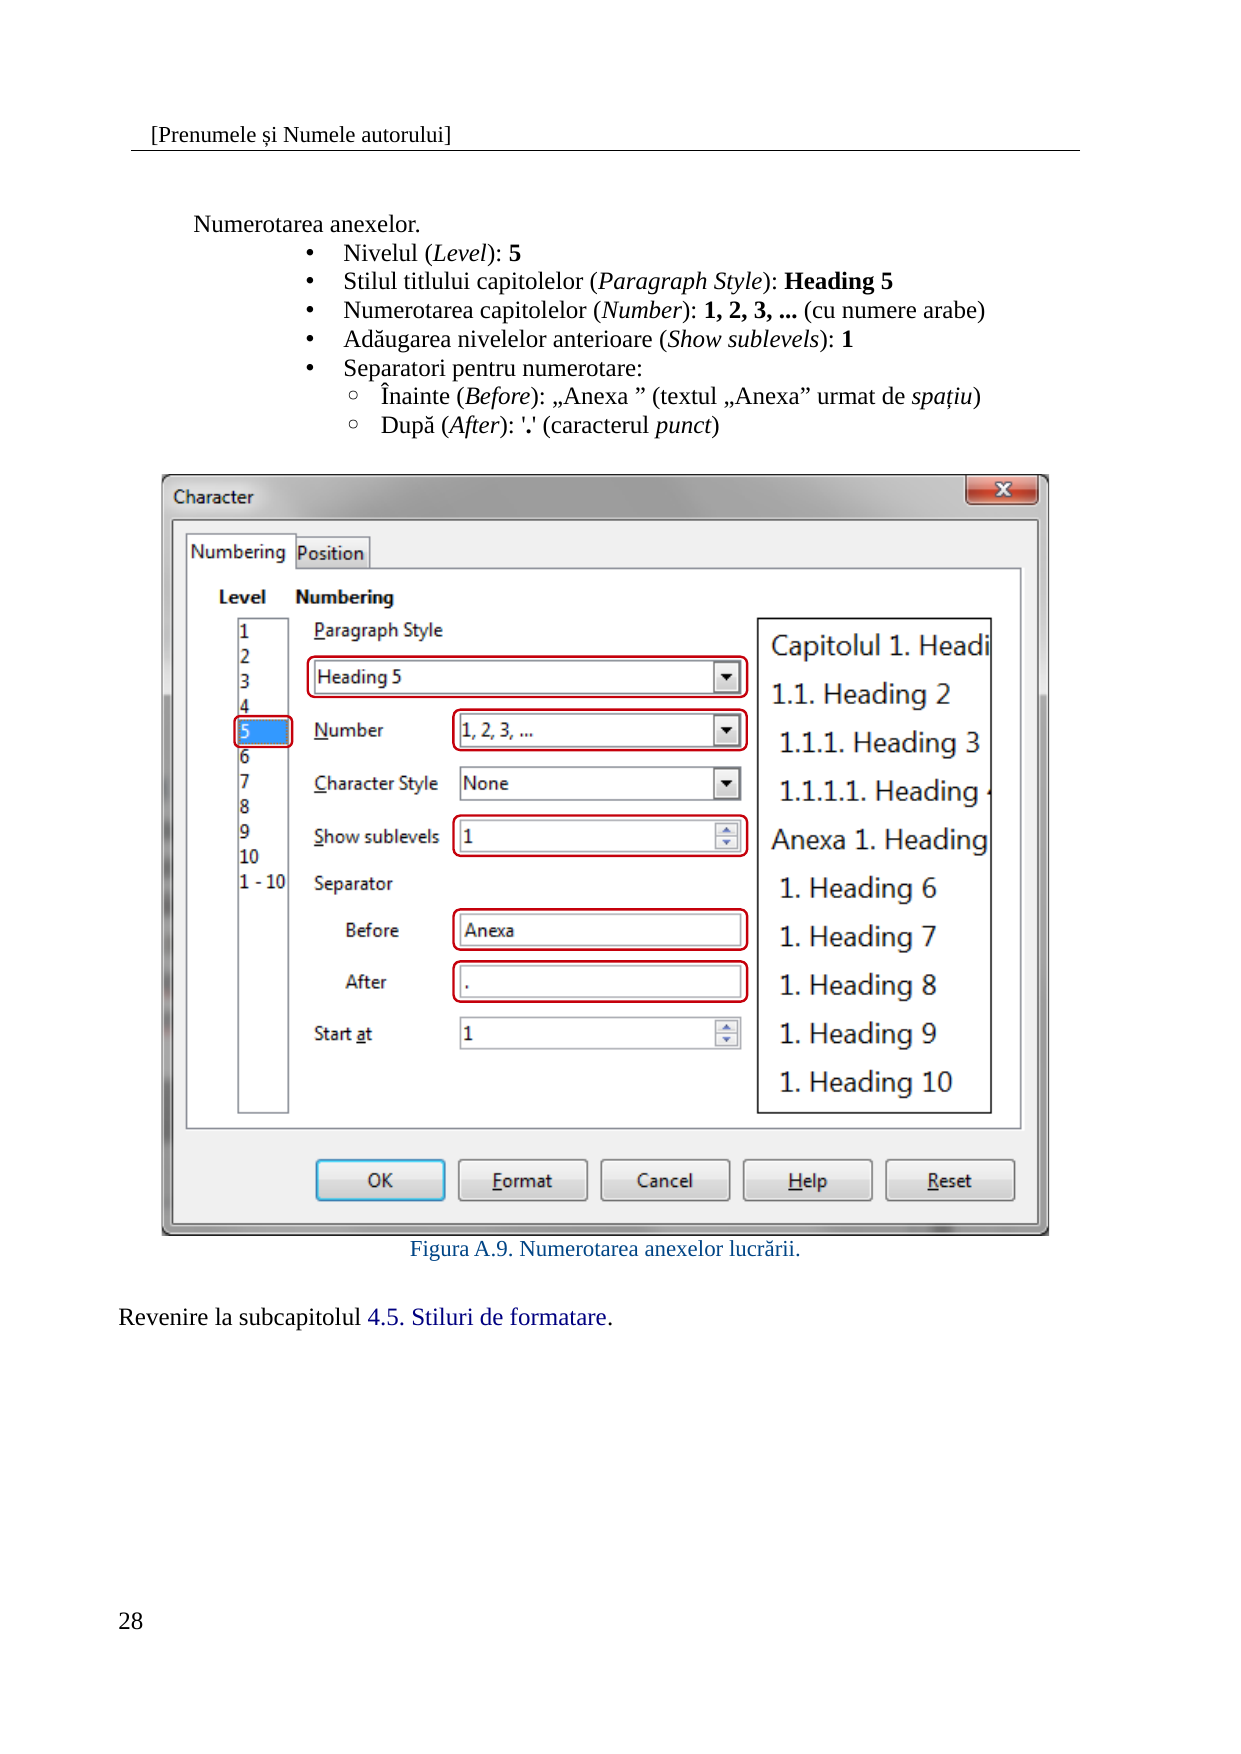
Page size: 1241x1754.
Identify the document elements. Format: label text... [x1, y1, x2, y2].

list Numerotarea capitolelor (Number): 1, 2, 3, ... (cu numere arabe) [306, 295, 1093, 324]
list Stilul titlului capitolelor (Paragraph Style): Heading 5 [306, 266, 1093, 295]
list Adăugarea nivelelor anterioare (Show sublevels): 1 [306, 324, 1093, 353]
text Figura A.9. Numerotarea anexelor lucrării. [118, 479, 1092, 1261]
list După (After): '.' (caracterul punct) [343, 410, 1093, 439]
list Înainte (Before): „Anexa ” (textul „Anexa” urmat de spațiu) [343, 381, 1093, 410]
list Separatori pentru numerotare: [306, 353, 1093, 381]
text Revenire la subcapitolul 4.5. Stiluri de formatare. [118, 1302, 1093, 1331]
list Nivelul (Level): 5 [306, 238, 1093, 266]
picture [161, 474, 1050, 1236]
text Numerotarea anexelor. [118, 209, 1093, 238]
